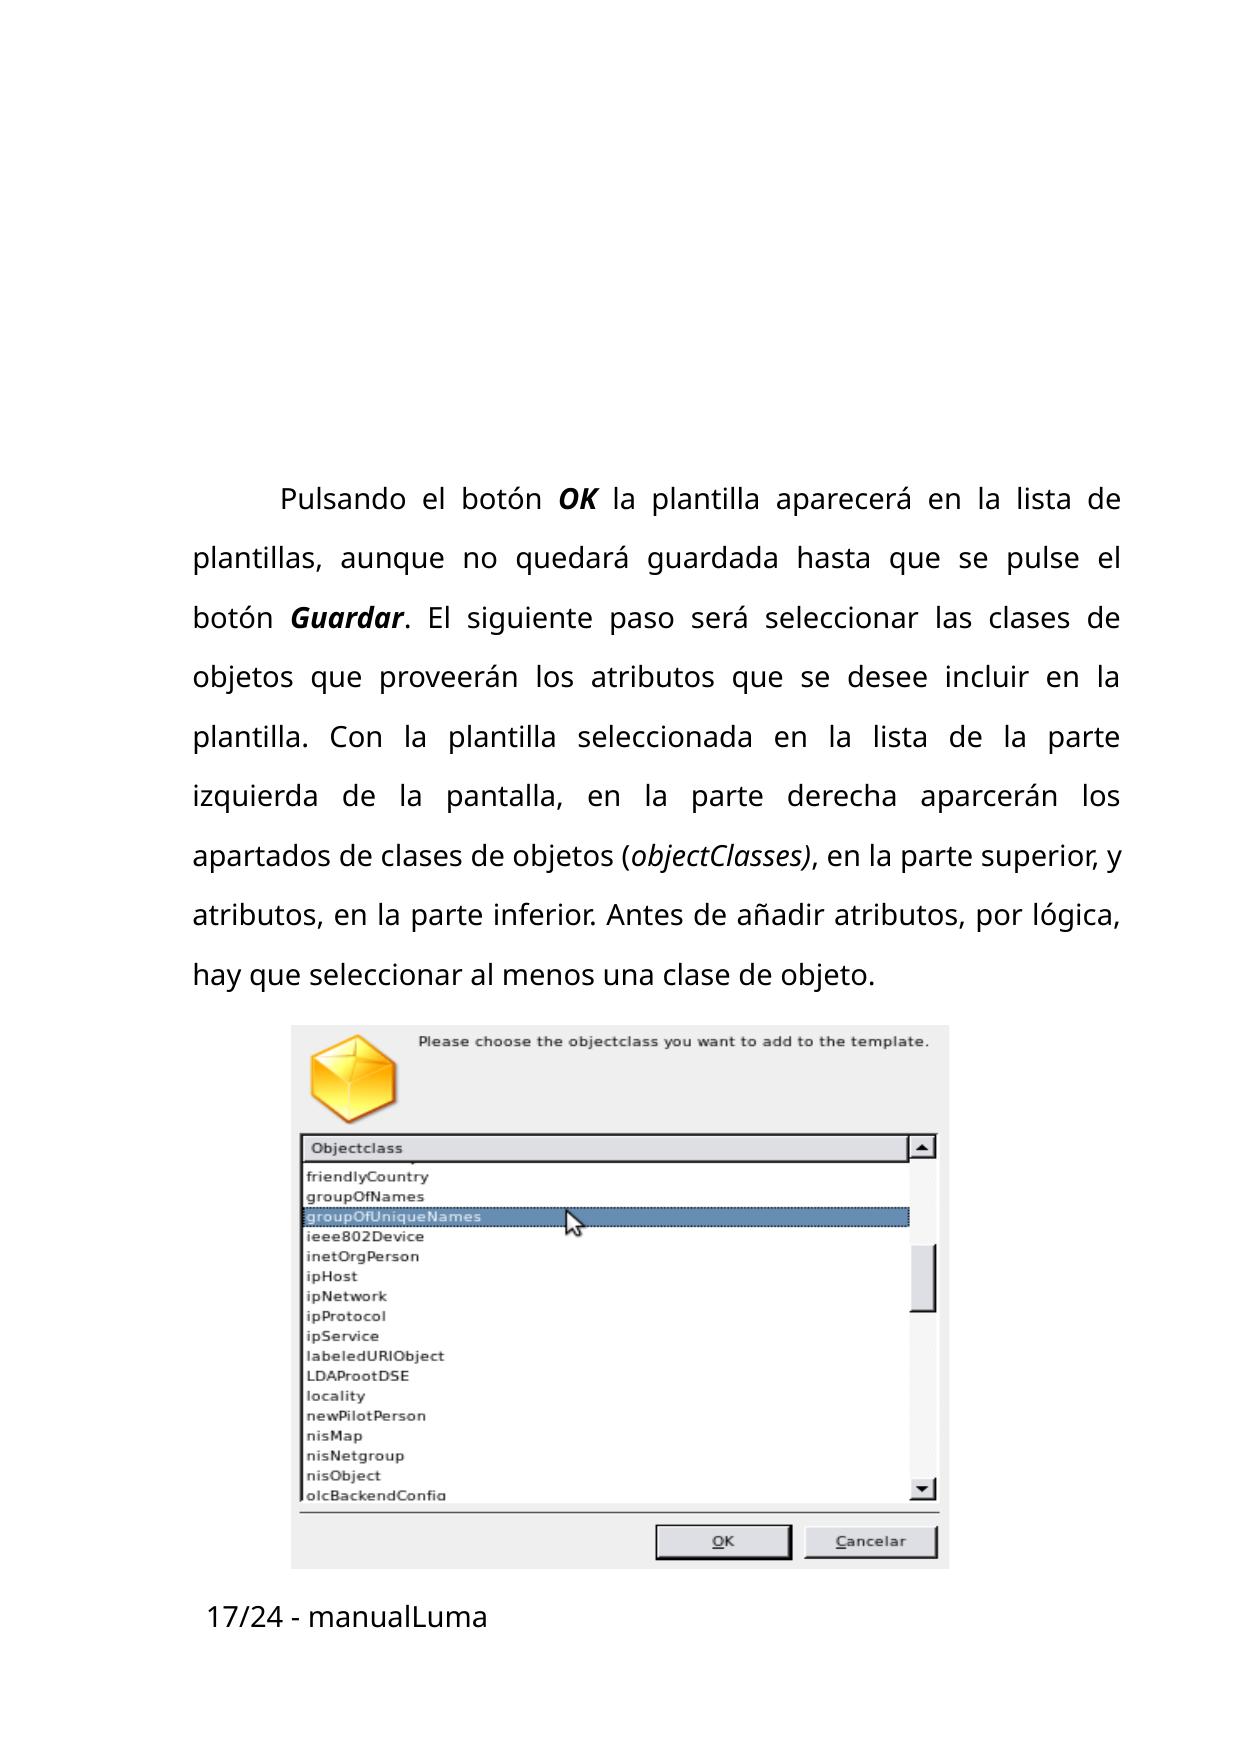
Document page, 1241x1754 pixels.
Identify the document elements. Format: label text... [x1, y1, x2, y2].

picture [290, 1025, 950, 1569]
text Pulsando el botón OK la plantilla aparecerá en la lista de plantillas, aunque no quedará guardada hasta que se pulse el botón Guardar. El siguiente paso será seleccionar las clases de objetos que proveerán los atributos que se desee incluir en la plantilla. Con la plantilla seleccionada en la lista de la parte izquierda de la pantalla, en la parte derecha aparcerán los apartados de clases de objetos (objectClasses), en la parte superior, y atributos, en la parte inferior. Antes de añadir atributos, por lógica, hay que seleccionar al menos una clase de objeto. [192, 478, 1122, 993]
